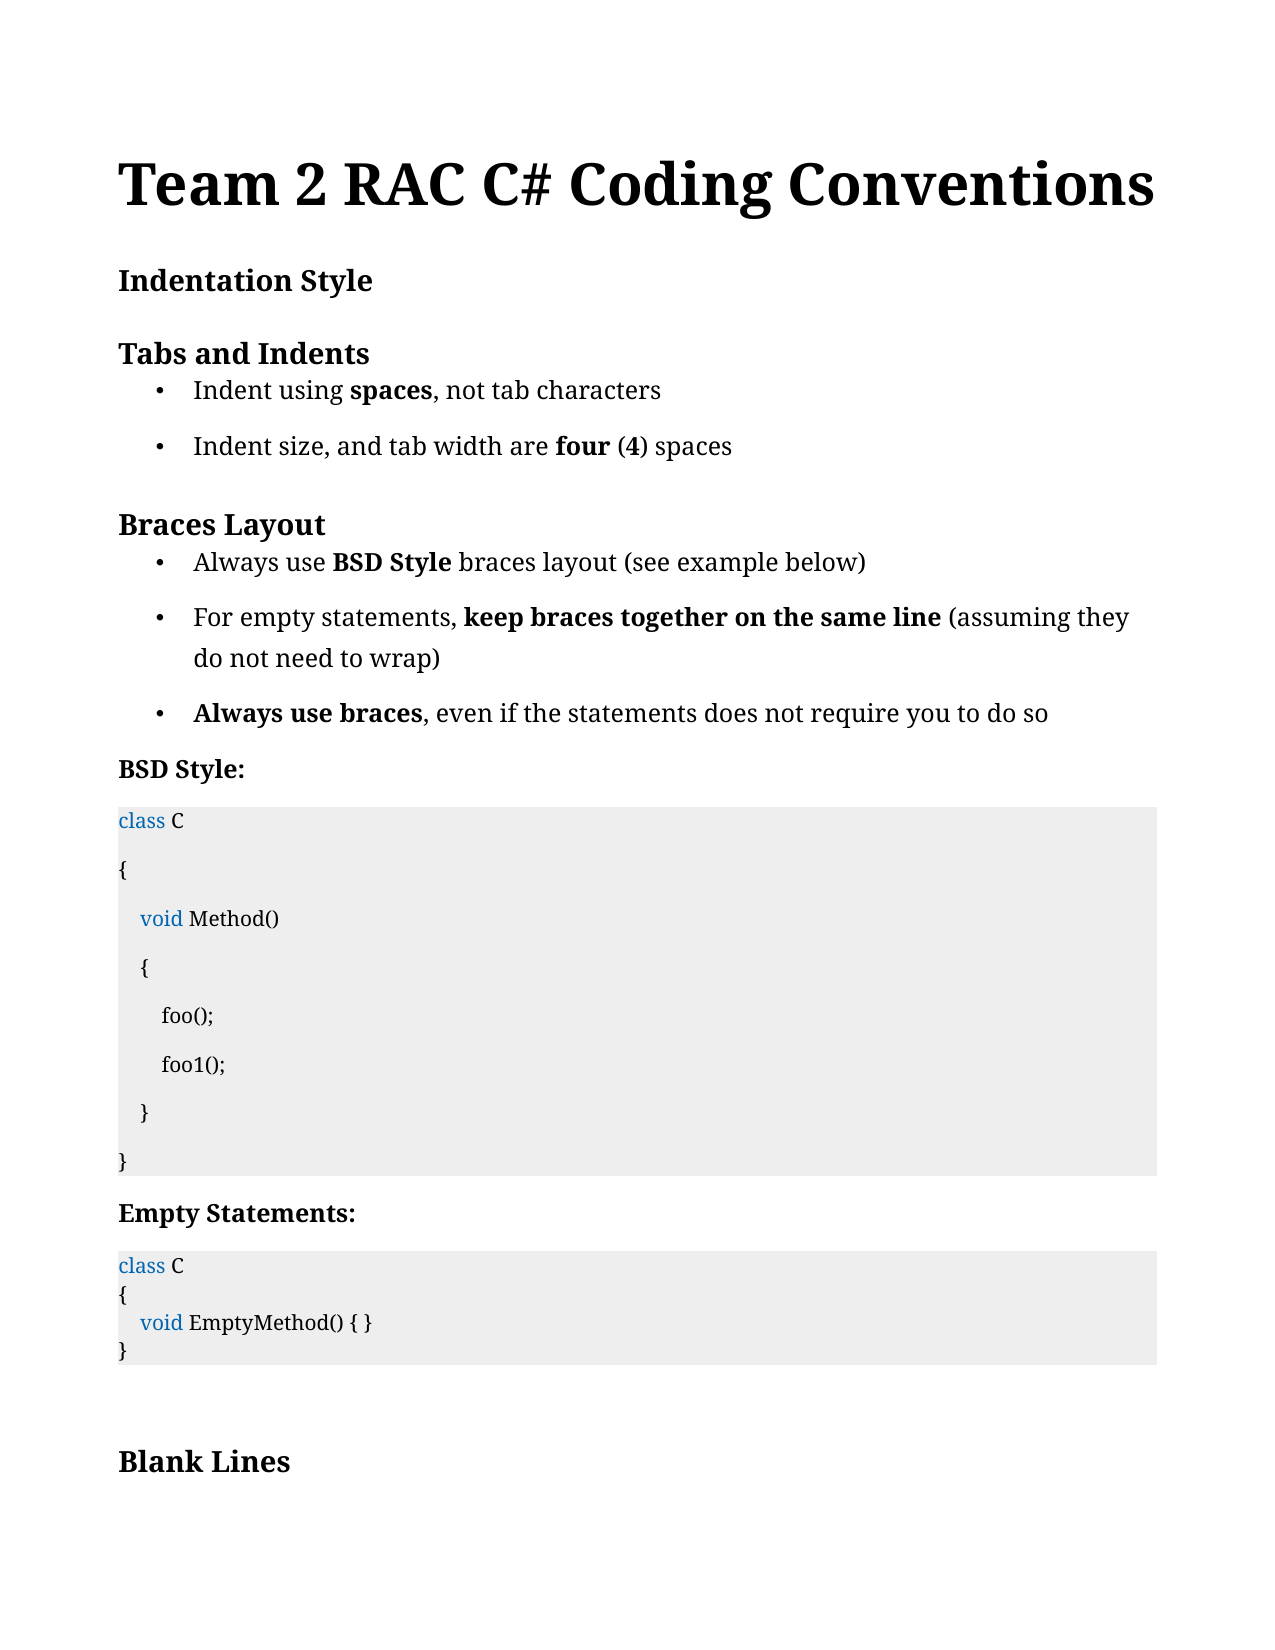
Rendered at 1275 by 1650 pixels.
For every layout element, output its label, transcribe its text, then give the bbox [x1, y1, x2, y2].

text void Method() [118, 904, 1157, 932]
list For empty statements, keep braces together on the same line (assuming they do not need to wrap) [156, 599, 1157, 674]
list Always use BSD Style braces layout (see example below) [156, 544, 1157, 578]
text class C [118, 807, 1157, 835]
subtitle Tabs and Indents [118, 333, 1157, 373]
text void EmptyMethod() { } [372, 1308, 1157, 1337]
text { [118, 855, 1157, 884]
text { [127, 1280, 1157, 1308]
text } [118, 1147, 1157, 1176]
list Indent size, and tab width are four (4) spaces [156, 428, 1157, 462]
text Empty Statements: [118, 1196, 1157, 1230]
text foo1(); [118, 1050, 1157, 1078]
text foo(); [118, 1001, 1157, 1030]
text class C [183, 1251, 1157, 1280]
list Always use braces, even if the statements does not require you to do so [156, 696, 1157, 730]
subtitle Indentation Style [118, 260, 1157, 300]
title Team 2 RAC C# Coding Conventions [118, 143, 1157, 223]
subtitle Braces Layout [118, 504, 1157, 544]
text } [127, 1337, 1157, 1365]
text BSD Style: [118, 751, 1157, 785]
text } [118, 1098, 1157, 1127]
text { [118, 953, 1157, 981]
subtitle Blank Lines [118, 1441, 1157, 1481]
list Indent using spaces, not tab characters [156, 373, 1157, 407]
